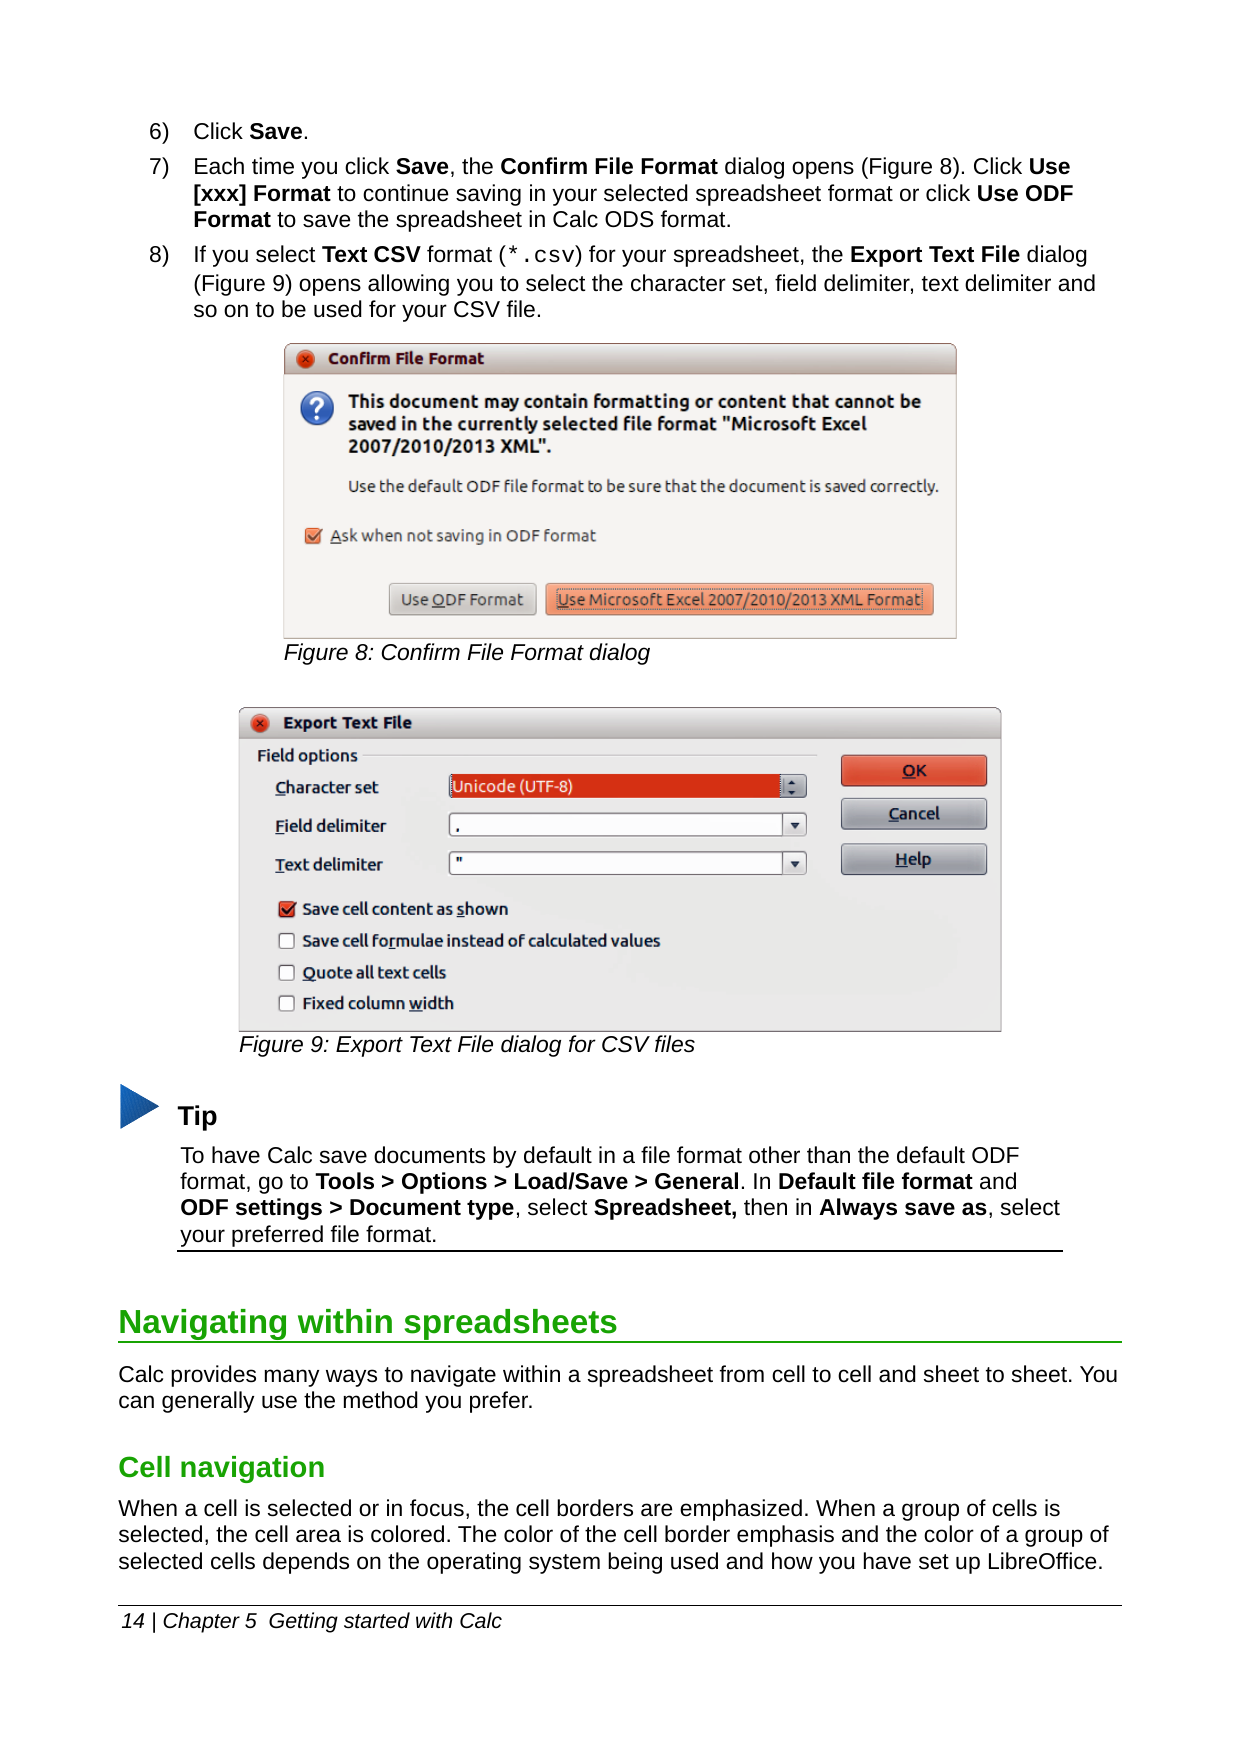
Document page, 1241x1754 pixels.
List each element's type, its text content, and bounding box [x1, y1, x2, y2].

text Calc provides many ways to navigate within a spreadsheet from cell to cell and sheet to sheet. You can generally use the method you prefer. [118, 1361, 1122, 1413]
picture [238, 707, 1002, 1032]
text To have Calc save documents by default in a file format other than the default ODF format, go to Tools > Options > Load/Save > General. In Default file format and ODF settings > Document type, select Spreadsheet, then in Always save as, select your preferred file format. [177, 1138, 1063, 1250]
list Each time you click Save, the Confirm File Format dialog opens (Figure 8). Click Use [xxx] Format to continue saving in your selected spreadsheet format or click Use ODF Format to save the spreadsheet in Calc ODS format. [169, 153, 1122, 232]
text Figure 9: Export Text File dialog for CSV files [239, 1032, 1001, 1058]
subtitle Navigating within spreadsheets [118, 1303, 1122, 1341]
list If you select Text CSV format (*.csv) for your spreadsheet, the Export Text File dialog (Figure 9) opens allowing you to select the character set, field delimiter, text delimiter and so on to be used for your CSV file. [169, 241, 1122, 322]
text When a cell is selected or in focus, the cell borders are emphasized. When a group of cells is selected, the cell area is colored. The color of the cell border emphasis and the color of a group of selected cells depends on the operating system being used and how you have set up LibreOffice. [118, 1495, 1122, 1574]
text Figure 8: Confirm File Format dialog [283, 639, 957, 665]
subtitle Cell navigation [118, 1450, 1122, 1483]
subtitle Tip [118, 1082, 1122, 1131]
list Click Save. [169, 118, 1122, 144]
picture [283, 343, 957, 639]
